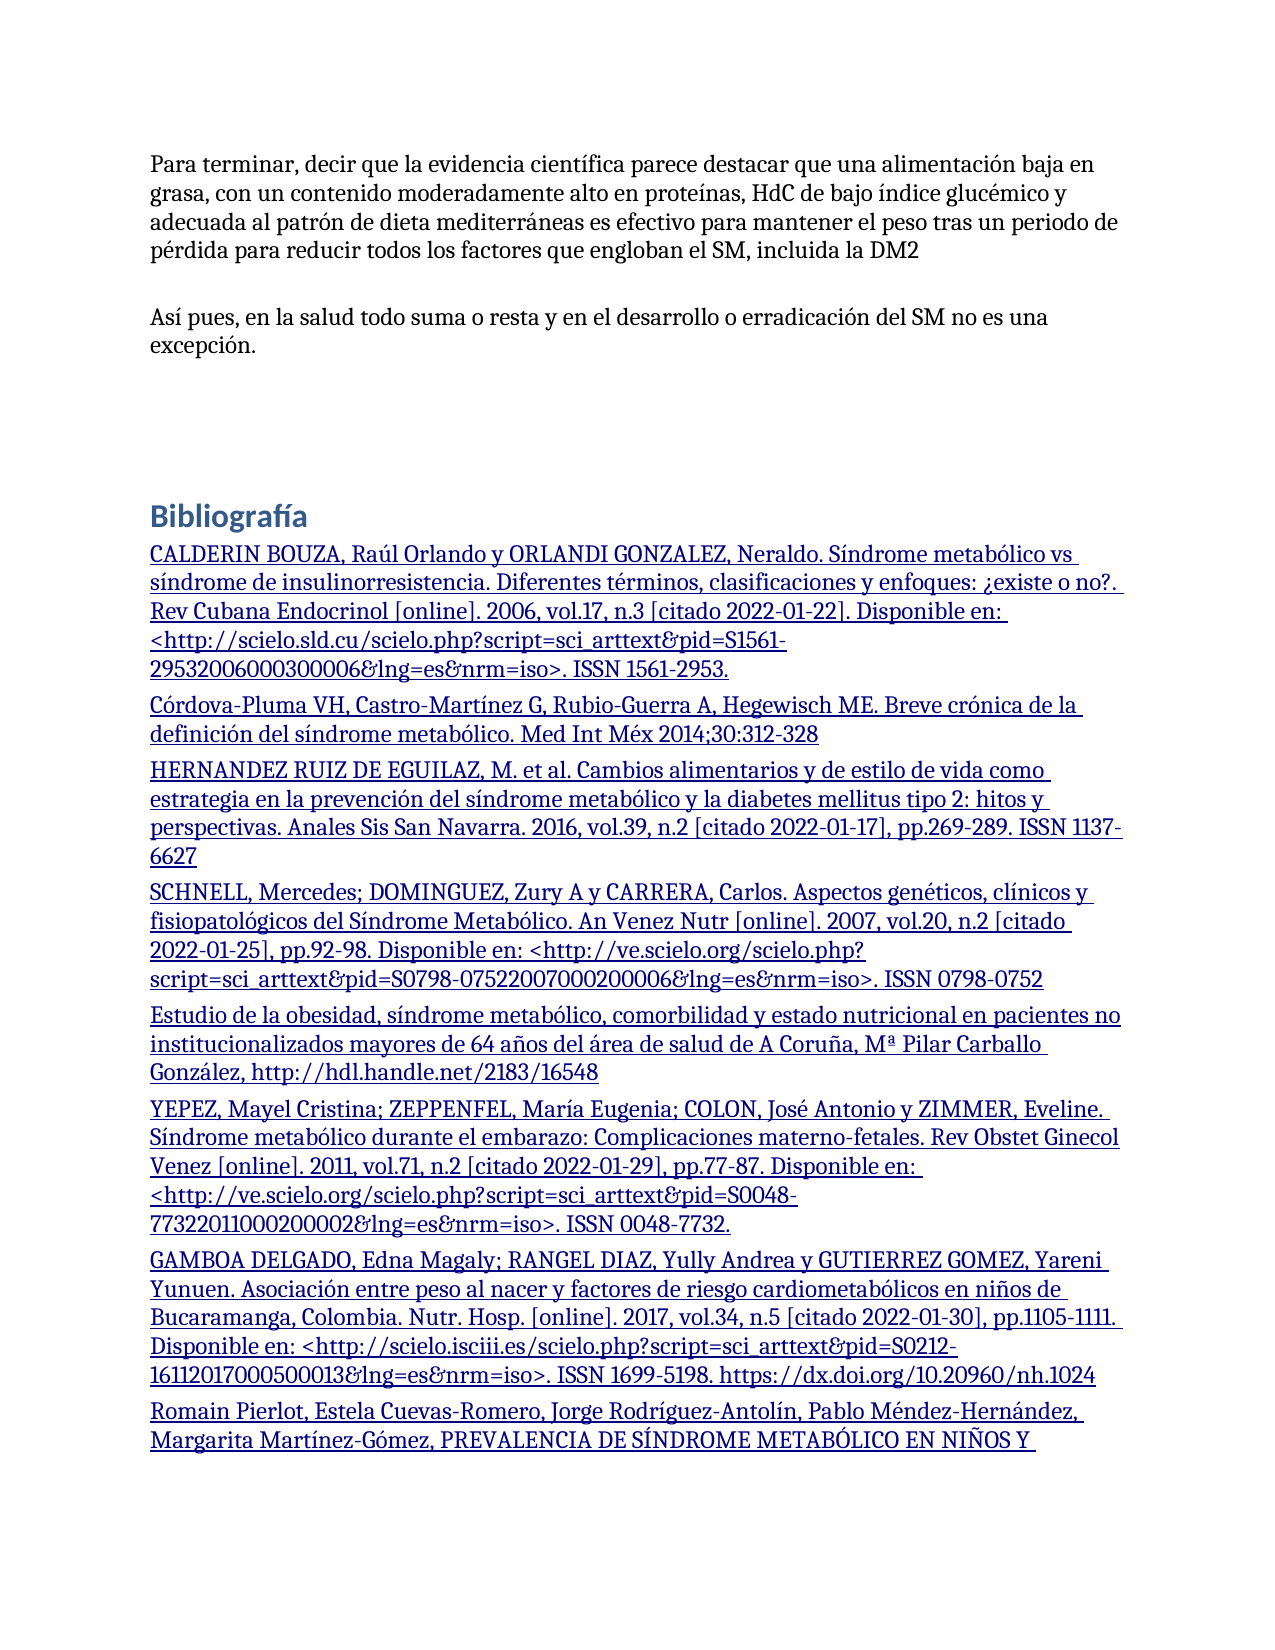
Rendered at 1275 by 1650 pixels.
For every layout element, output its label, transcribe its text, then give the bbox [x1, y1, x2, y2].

text HERNANDEZ RUIZ DE EGUILAZ, M. et al. Cambios alimentarios y de estilo de vida como estrategia en la prevención del síndrome metabólico y la diabetes mellitus tipo 2: hitos y perspectivas. Anales Sis San Navarra. 2016, vol.39, n.2 [citado 2022-01-17], pp.269-289. ISSN 1137-6627 [150, 756, 1125, 871]
text CALDERIN BOUZA, Raúl Orlando y ORLANDI GONZALEZ, Neraldo. Síndrome metabólico vs síndrome de insulinorresistencia. Diferentes términos, clasificaciones y enfoques: ¿existe o no?. Rev Cubana Endocrinol [online]. 2006, vol.17, n.3 [citado 2022-01-22]. Disponible en: <http://scielo.sld.cu/scielo.php?script=sci_arttext&pid=S1561-29532006000300006&lng=es&nrm=iso>. ISSN 1561-2953. [150, 539, 1125, 683]
text Romain Pierlot, Estela Cuevas-Romero, Jorge Rodríguez-Antolín, Pablo Méndez-Hernández, Margarita Martínez-Gómez, PREVALENCIA DE SÍNDROME METABÓLICO EN NIÑOS Y [150, 1397, 1125, 1454]
text Así pues, en la salud todo suma o resta y en el desarrollo o erradicación del SM no es una excepción. [150, 302, 1125, 360]
text GAMBOA DELGADO, Edna Magaly; RANGEL DIAZ, Yully Andrea y GUTIERREZ GOMEZ, Yareni Yunuen. Asociación entre peso al nacer y factores de riesgo cardiometabólicos en niños de Bucaramanga, Colombia. Nutr. Hosp. [online]. 2017, vol.34, n.5 [citado 2022-01-30], pp.1105-1111. Disponible en: <http://scielo.isciii.es/scielo.php?script=sci_arttext&pid=S0212-16112017000500013&lng=es&nrm=iso>. ISSN 1699-5198. https://dx.doi.org/10.20960/nh.1024 [150, 1246, 1125, 1389]
text SCHNELL, Mercedes; DOMINGUEZ, Zury A y CARRERA, Carlos. Aspectos genéticos, clínicos y fisiopatológicos del Síndrome Metabólico. An Venez Nutr [online]. 2007, vol.20, n.2 [citado 2022-01-25], pp.92-98. Disponible en: <http://ve.scielo.org/scielo.php?script=sci_arttext&pid=S0798-07522007000200006&lng=es&nrm=iso>. ISSN 0798-0752 [150, 878, 1125, 993]
text Para terminar, decir que la evidencia científica parece destacar que una alimentación baja en grasa, con un contenido moderadamente alto en proteínas, HdC de bajo índice glucémico y adecuada al patrón de dieta mediterráneas es efectivo para mantener el peso tras un periodo de pérdida para reducir todos los factores que engloban el SM, incluida la DM2 [150, 150, 1125, 265]
text Córdova-Pluma VH, Castro-Martínez G, Rubio-Guerra A, Hegewisch ME. Breve crónica de la definición del síndrome metabólico. Med Int Méx 2014;30:312-328 [150, 691, 1125, 748]
subtitle Bibliografía [150, 495, 1125, 536]
text Estudio de la obesidad, síndrome metabólico, comorbilidad y estado nutricional en pacientes no institucionalizados mayores de 64 años del área de salud de A Coruña, Mª Pilar Carballo González, http://hdl.handle.net/2183/16548 [150, 1001, 1125, 1087]
text YEPEZ, Mayel Cristina; ZEPPENFEL, María Eugenia; COLON, José Antonio y ZIMMER, Eveline. Síndrome metabólico durante el embarazo: Complicaciones materno-fetales. Rev Obstet Ginecol Venez [online]. 2011, vol.71, n.2 [citado 2022-01-29], pp.77-87. Disponible en: <http://ve.scielo.org/scielo.php?script=sci_arttext&pid=S0048-77322011000200002&lng=es&nrm=iso>. ISSN 0048-7732. [150, 1094, 1125, 1238]
